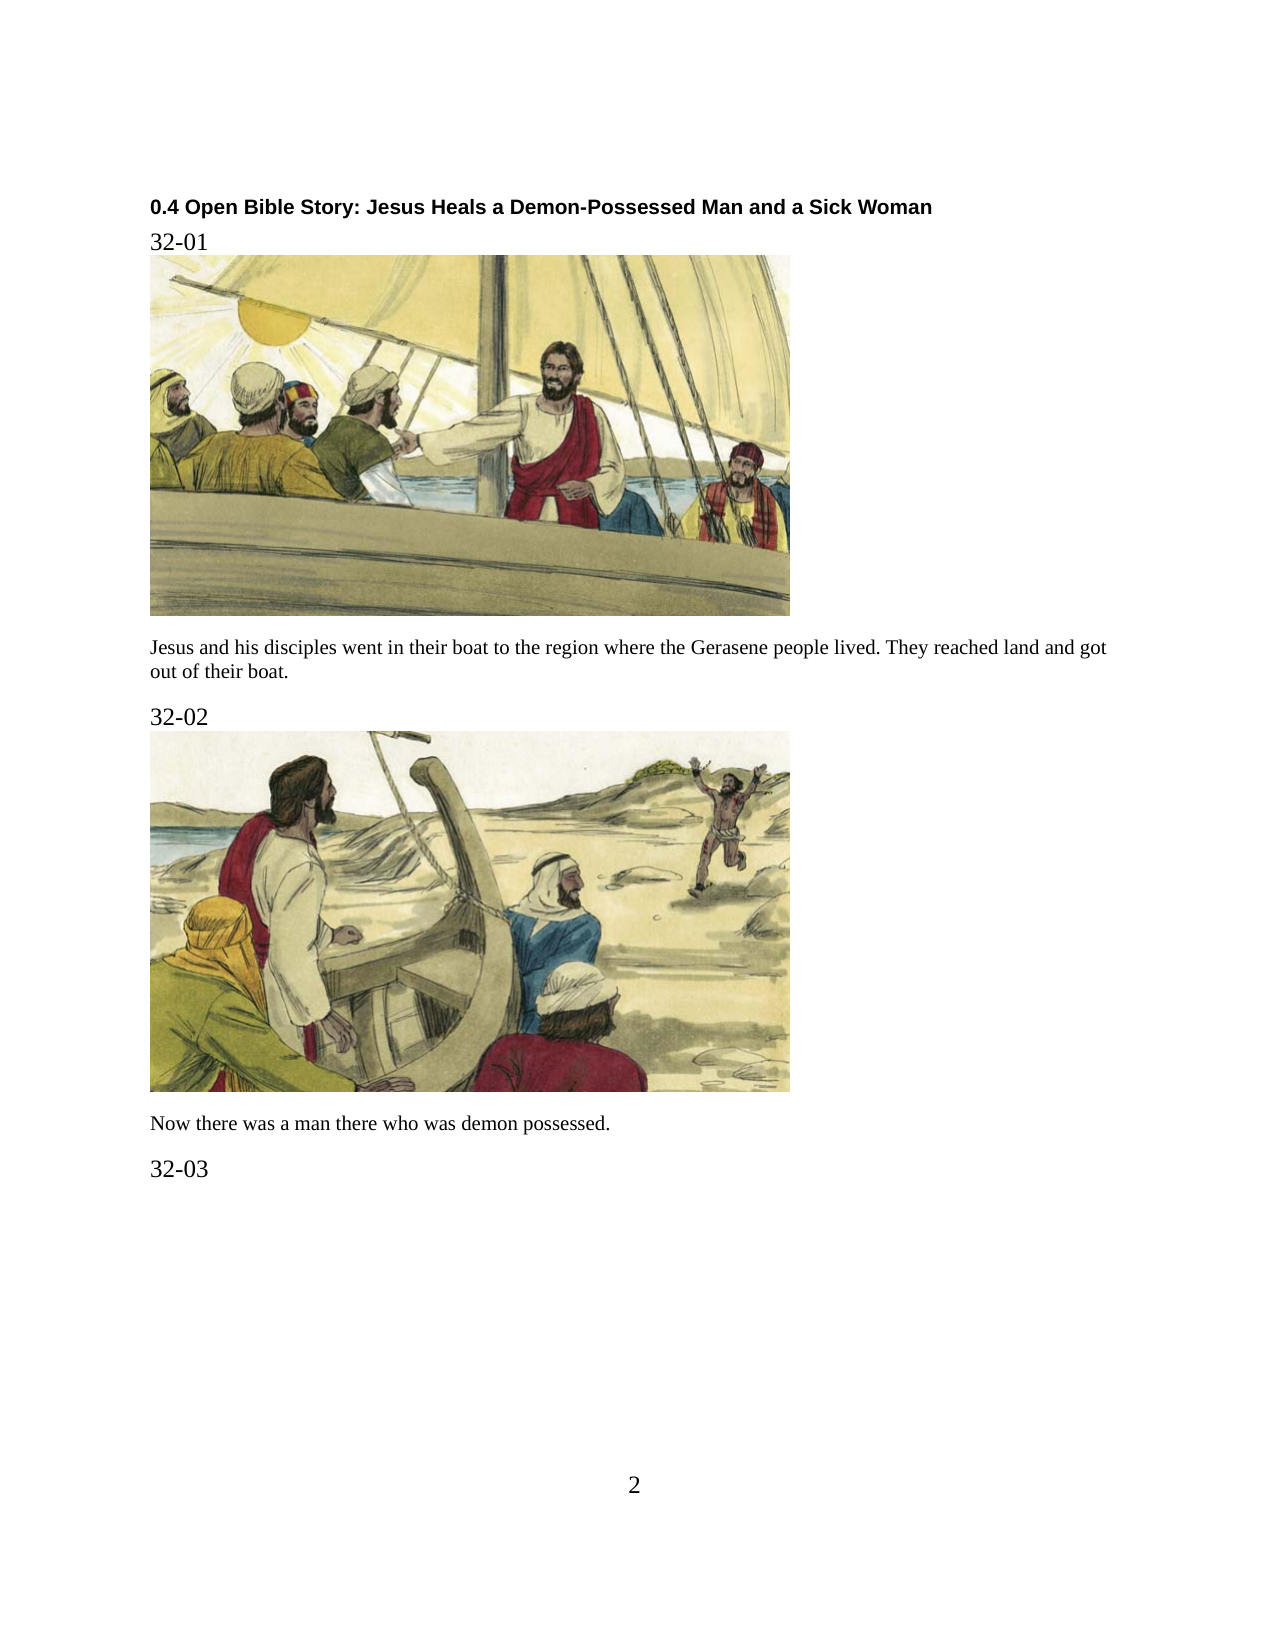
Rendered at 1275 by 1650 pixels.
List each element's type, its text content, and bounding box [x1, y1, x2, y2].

text Now there was a man there who was demon possessed. [150, 1111, 1125, 1135]
text Jesus and his disciples went in their boat to the region where the Gerasene people lived. They reached land and got out of their boat. [150, 635, 1125, 683]
subtitle 32-03 [150, 1154, 1125, 1183]
picture [150, 731, 790, 1092]
subtitle 32-02 [150, 702, 1125, 731]
picture [150, 255, 790, 616]
subtitle 32-01 [150, 227, 1125, 255]
subtitle 0.4 Open Bible Story: Jesus Heals a Demon-Possessed Man and a Sick Woman [150, 195, 1125, 219]
